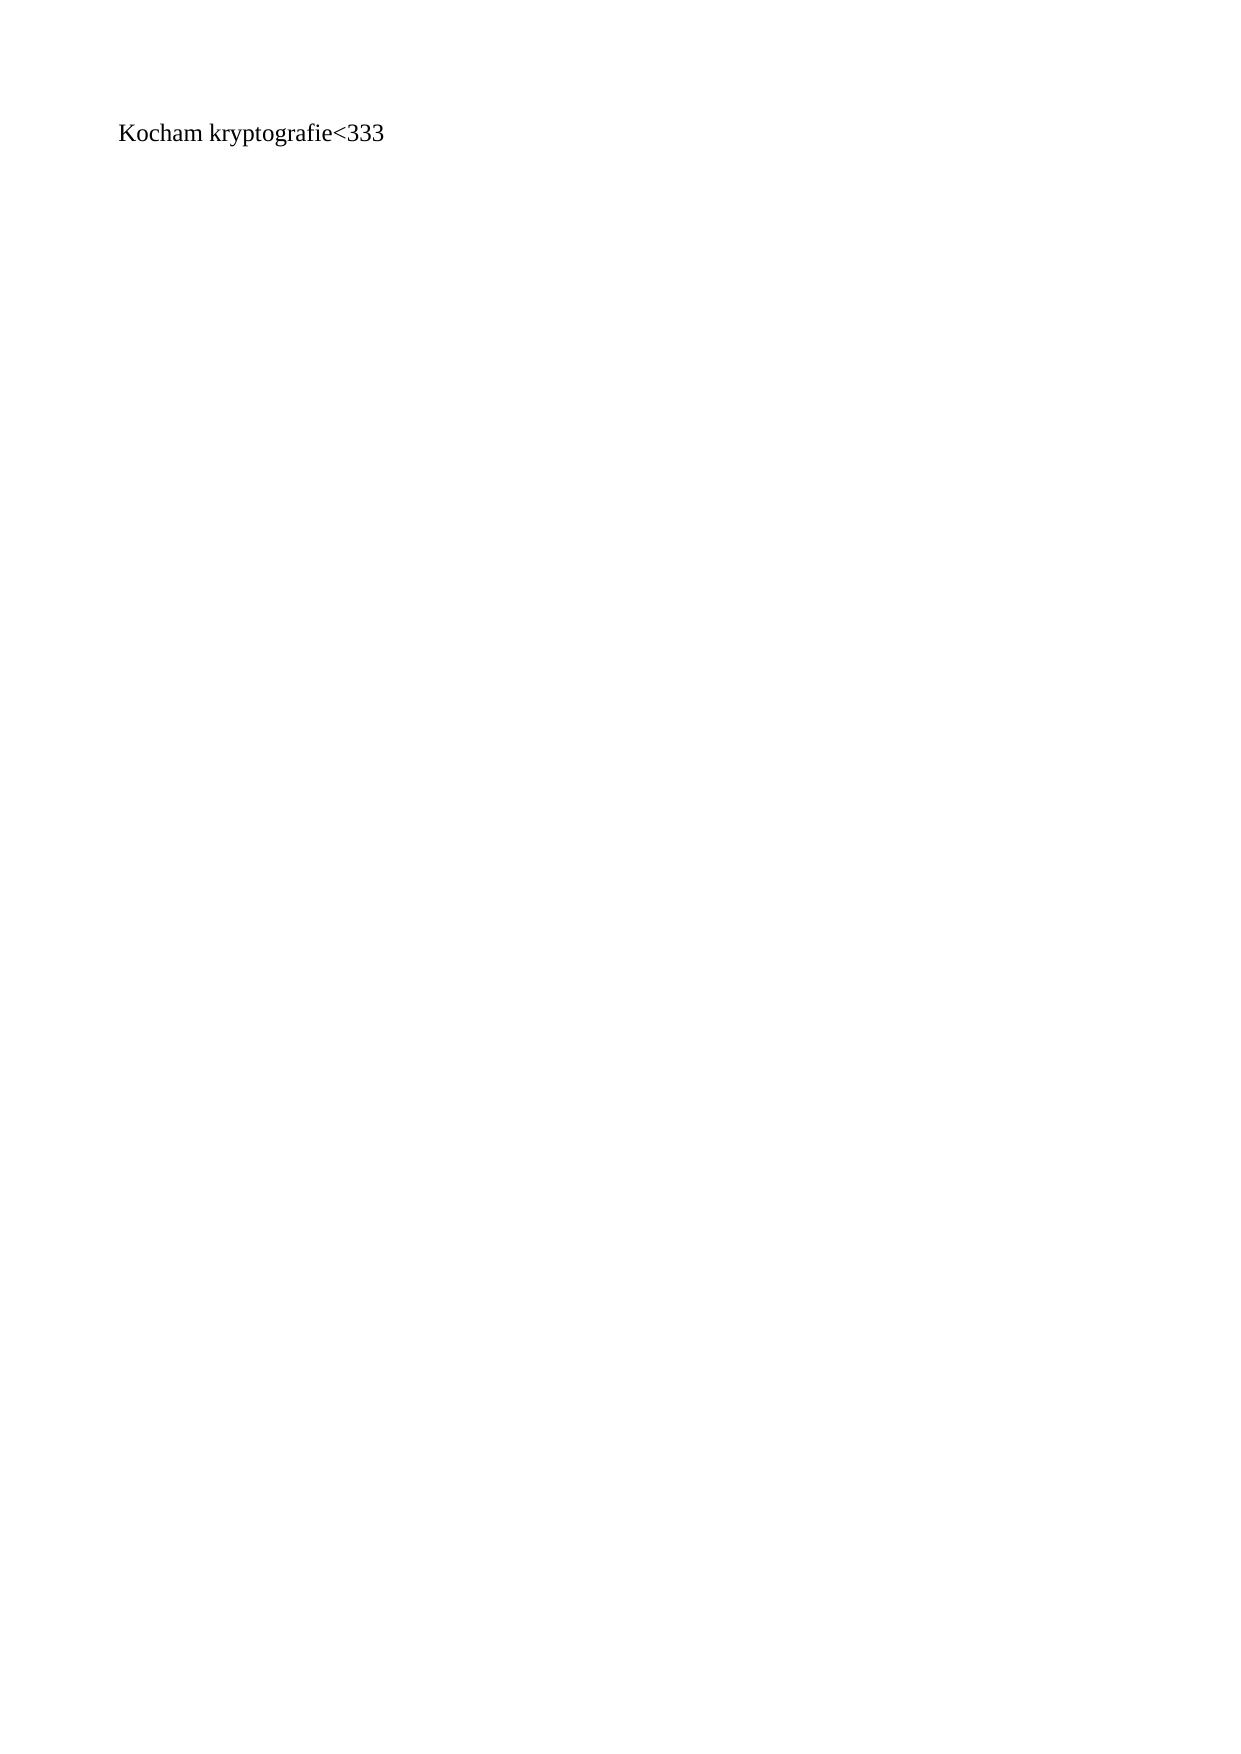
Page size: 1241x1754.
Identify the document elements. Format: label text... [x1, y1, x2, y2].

text Kocham kryptografie<333 [118, 118, 1122, 147]
